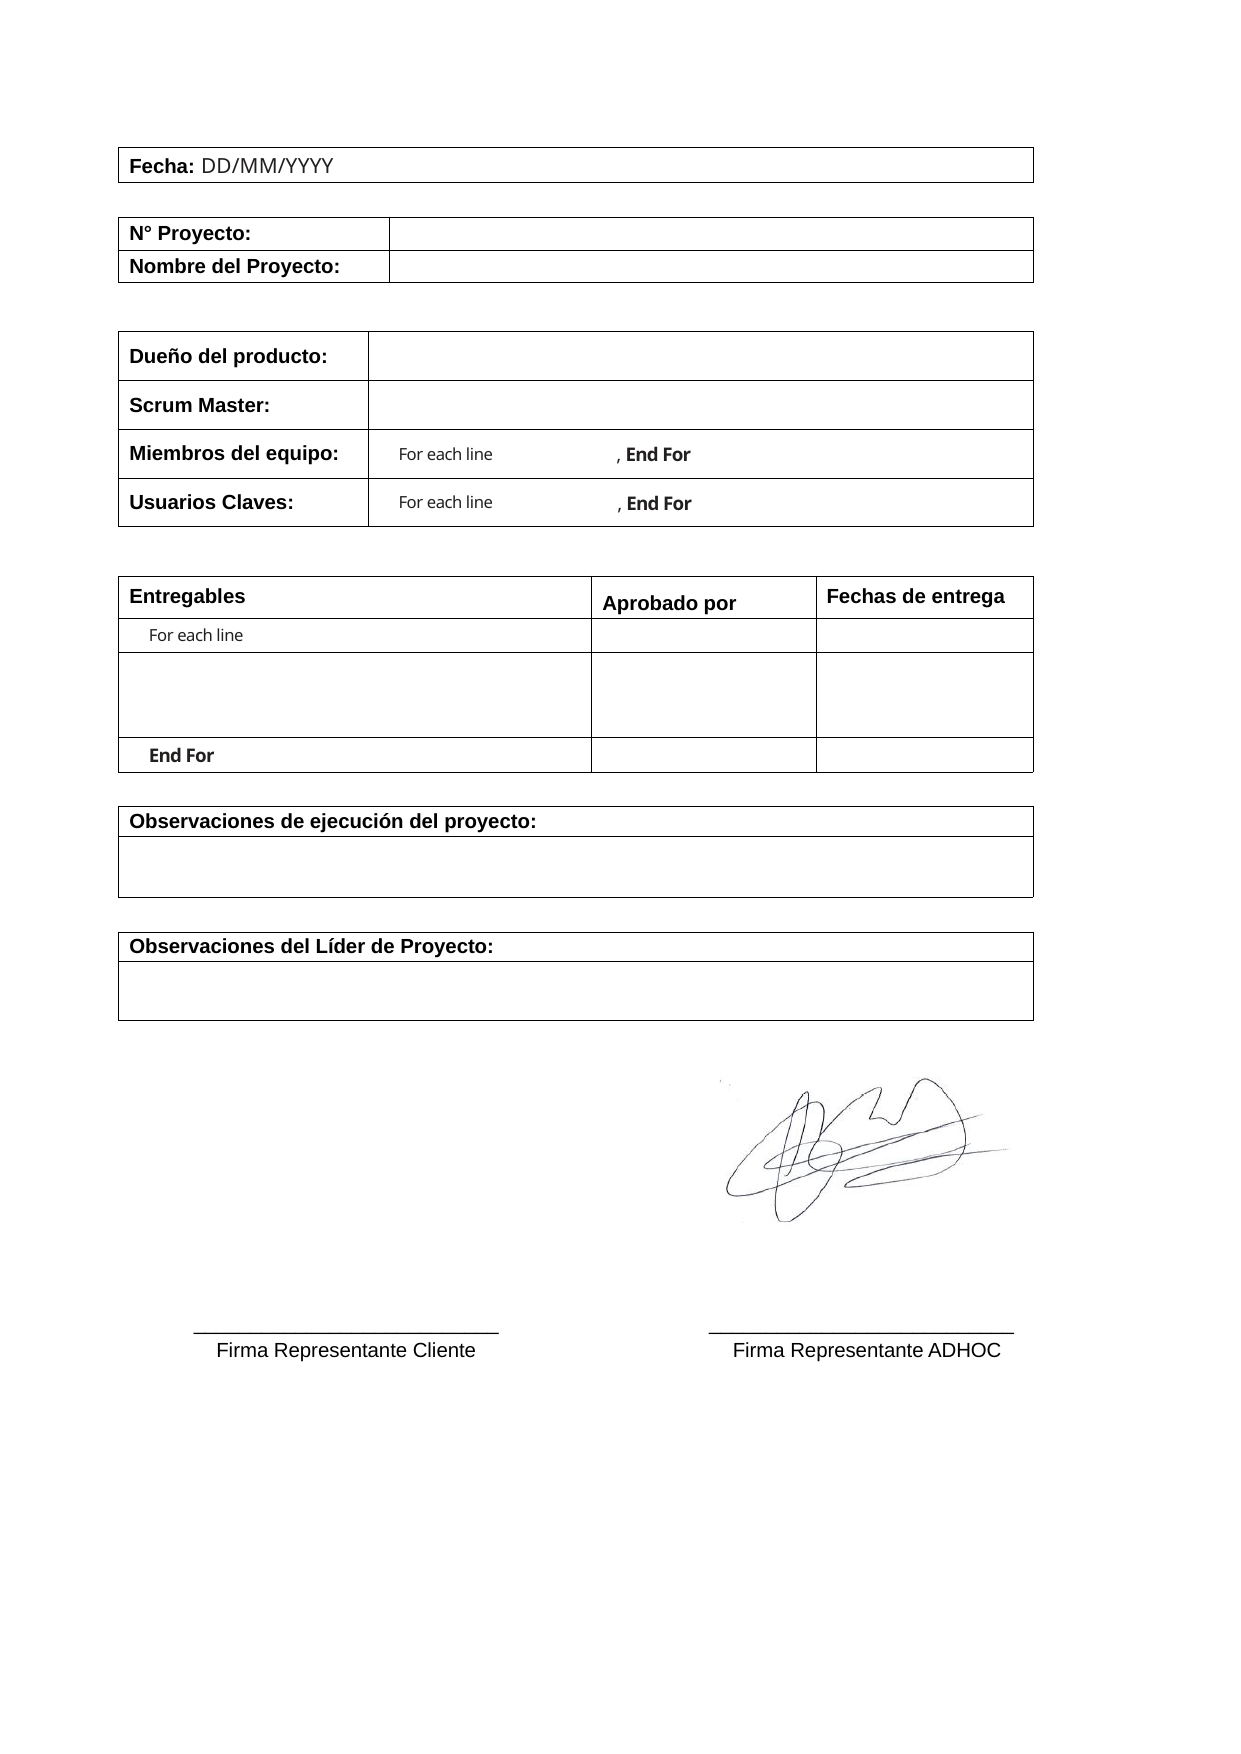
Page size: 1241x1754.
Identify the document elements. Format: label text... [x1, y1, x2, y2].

table_cell For each line<member.name>, End For [369, 430, 1033, 478]
table_cell [592, 619, 816, 652]
table_cell End For [119, 738, 591, 772]
table_header Observaciones de ejecución del proyecto: [119, 807, 1033, 836]
table_header Aprobado por [592, 577, 816, 617]
table_cell <formatLang(deliverable.date_end,date='true')> [817, 653, 1033, 737]
table_header N° Proyecto: [119, 218, 389, 249]
table_header Observaciones del Líder de Proyecto: [119, 933, 1033, 961]
table_cell Miembros del equipo: [119, 430, 368, 478]
table_cell Nombre del Proyecto: [119, 251, 389, 282]
table_cell <o.user_id.name> [369, 381, 1033, 429]
table_header <o.partner_id.name> [369, 332, 1033, 380]
table_cell For each line [119, 619, 591, 652]
table_cell [817, 738, 1033, 772]
table_header <o.project_number> [390, 218, 1033, 249]
table_cell <o.post_project_leader_observations> [119, 962, 1033, 1020]
table_cell Usuarios Claves: [119, 479, 368, 526]
table_cell <deliverable.user_id.name> [592, 653, 816, 737]
table_cell [817, 619, 1033, 652]
table_cell [592, 738, 816, 772]
table_header ___________________________ Firma Representante ADHOC [575, 1301, 1030, 1373]
table_header Dueño del producto: [119, 332, 368, 380]
table_cell For each line<partner.name>, End For [369, 479, 1033, 526]
table_cell <o.name> [390, 251, 1033, 282]
picture [710, 1055, 1024, 1244]
table_cell <o.post_project_observations> [119, 837, 1033, 897]
table_cell <deliverable.name> [119, 653, 591, 737]
table_header ___________________________ Firma Representante Cliente [119, 1301, 574, 1373]
table_cell Scrum Master: [119, 381, 368, 429]
table_header Entregables [119, 577, 591, 617]
table_header Fechas de entrega [817, 577, 1033, 617]
table_header Fecha: DD/MM/YYYY [119, 148, 1033, 182]
